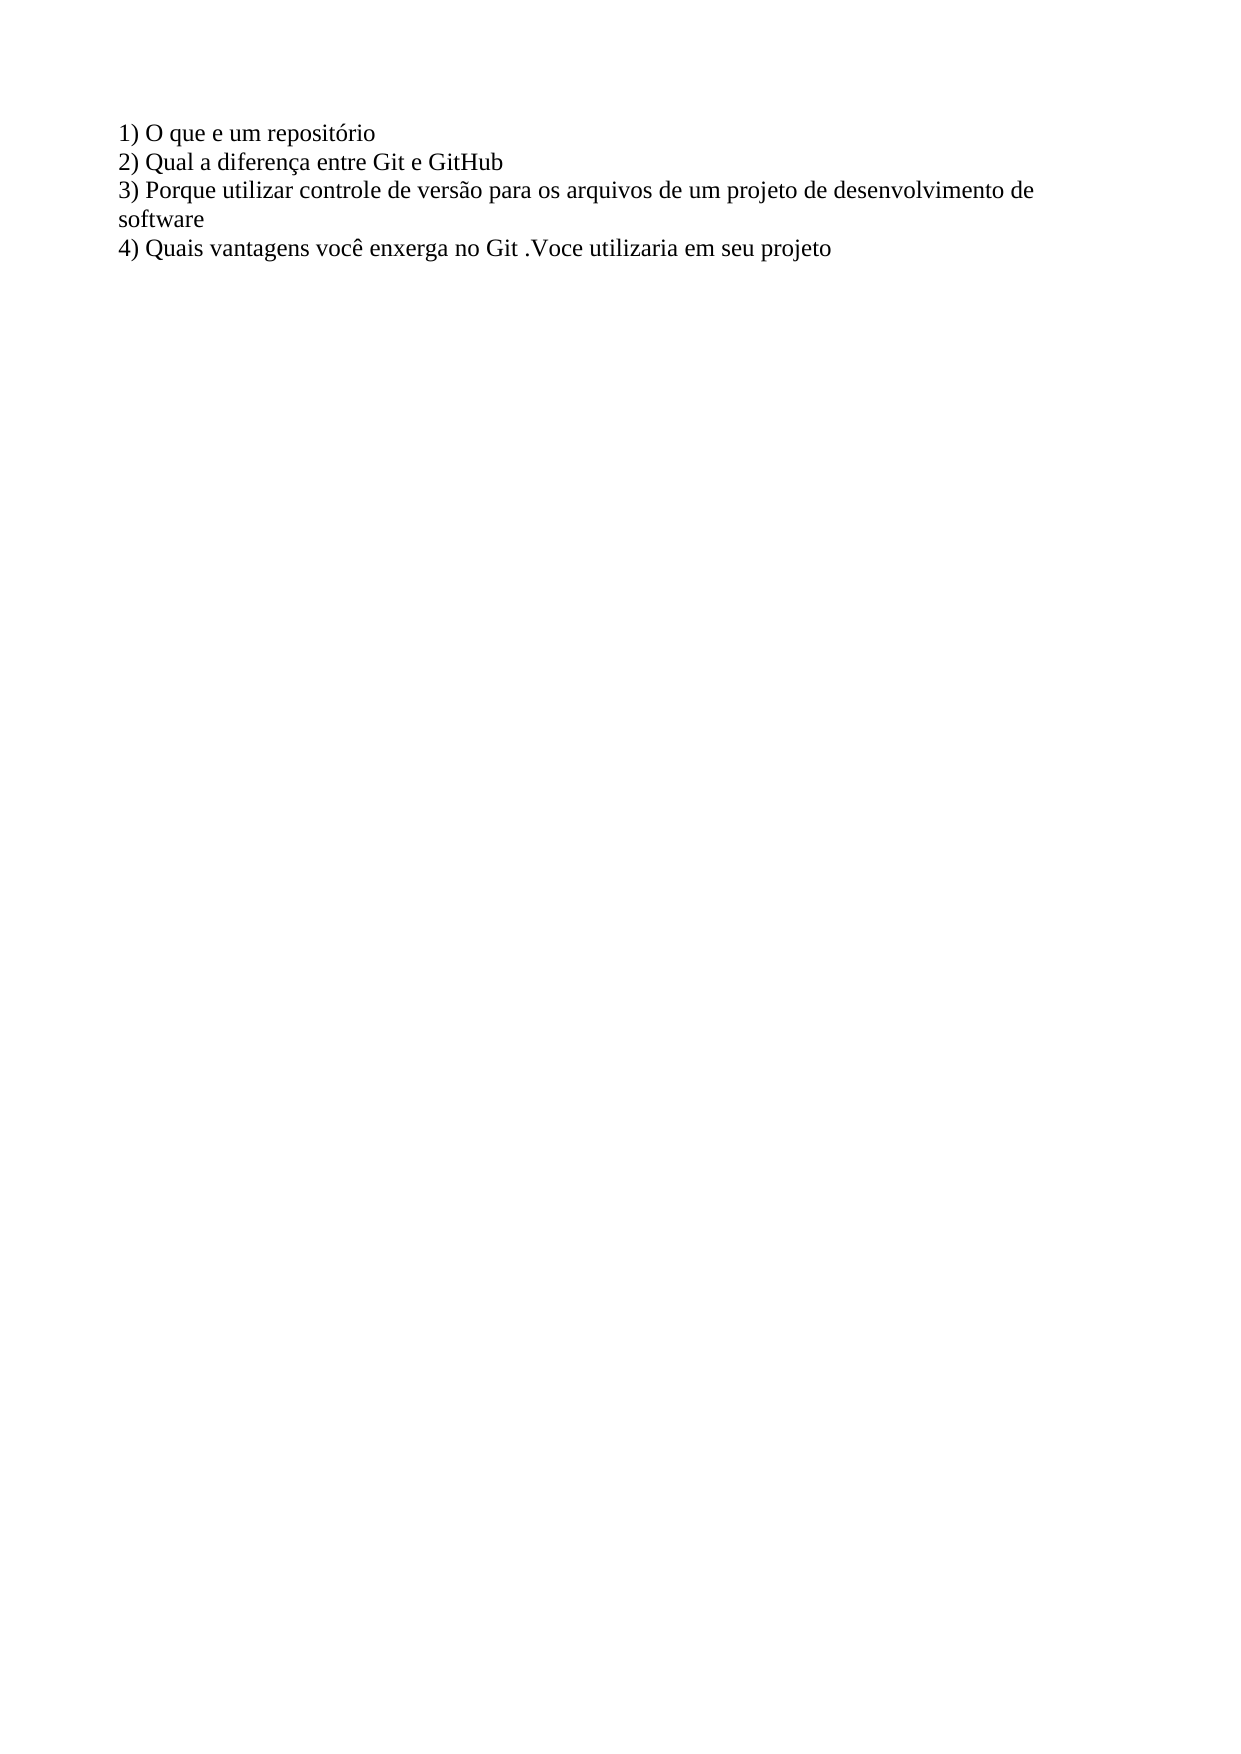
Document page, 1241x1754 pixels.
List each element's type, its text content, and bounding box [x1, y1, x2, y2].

text 2) Qual a diferença entre Git e GitHub [118, 147, 1122, 176]
text 3) Porque utilizar controle de versão para os arquivos de um projeto de desenvolvimento de software [118, 176, 1122, 233]
text 1) O que e um repositório [118, 118, 1122, 147]
text 4) Quais vantagens você enxerga no Git .Voce utilizaria em seu projeto [118, 233, 1122, 262]
